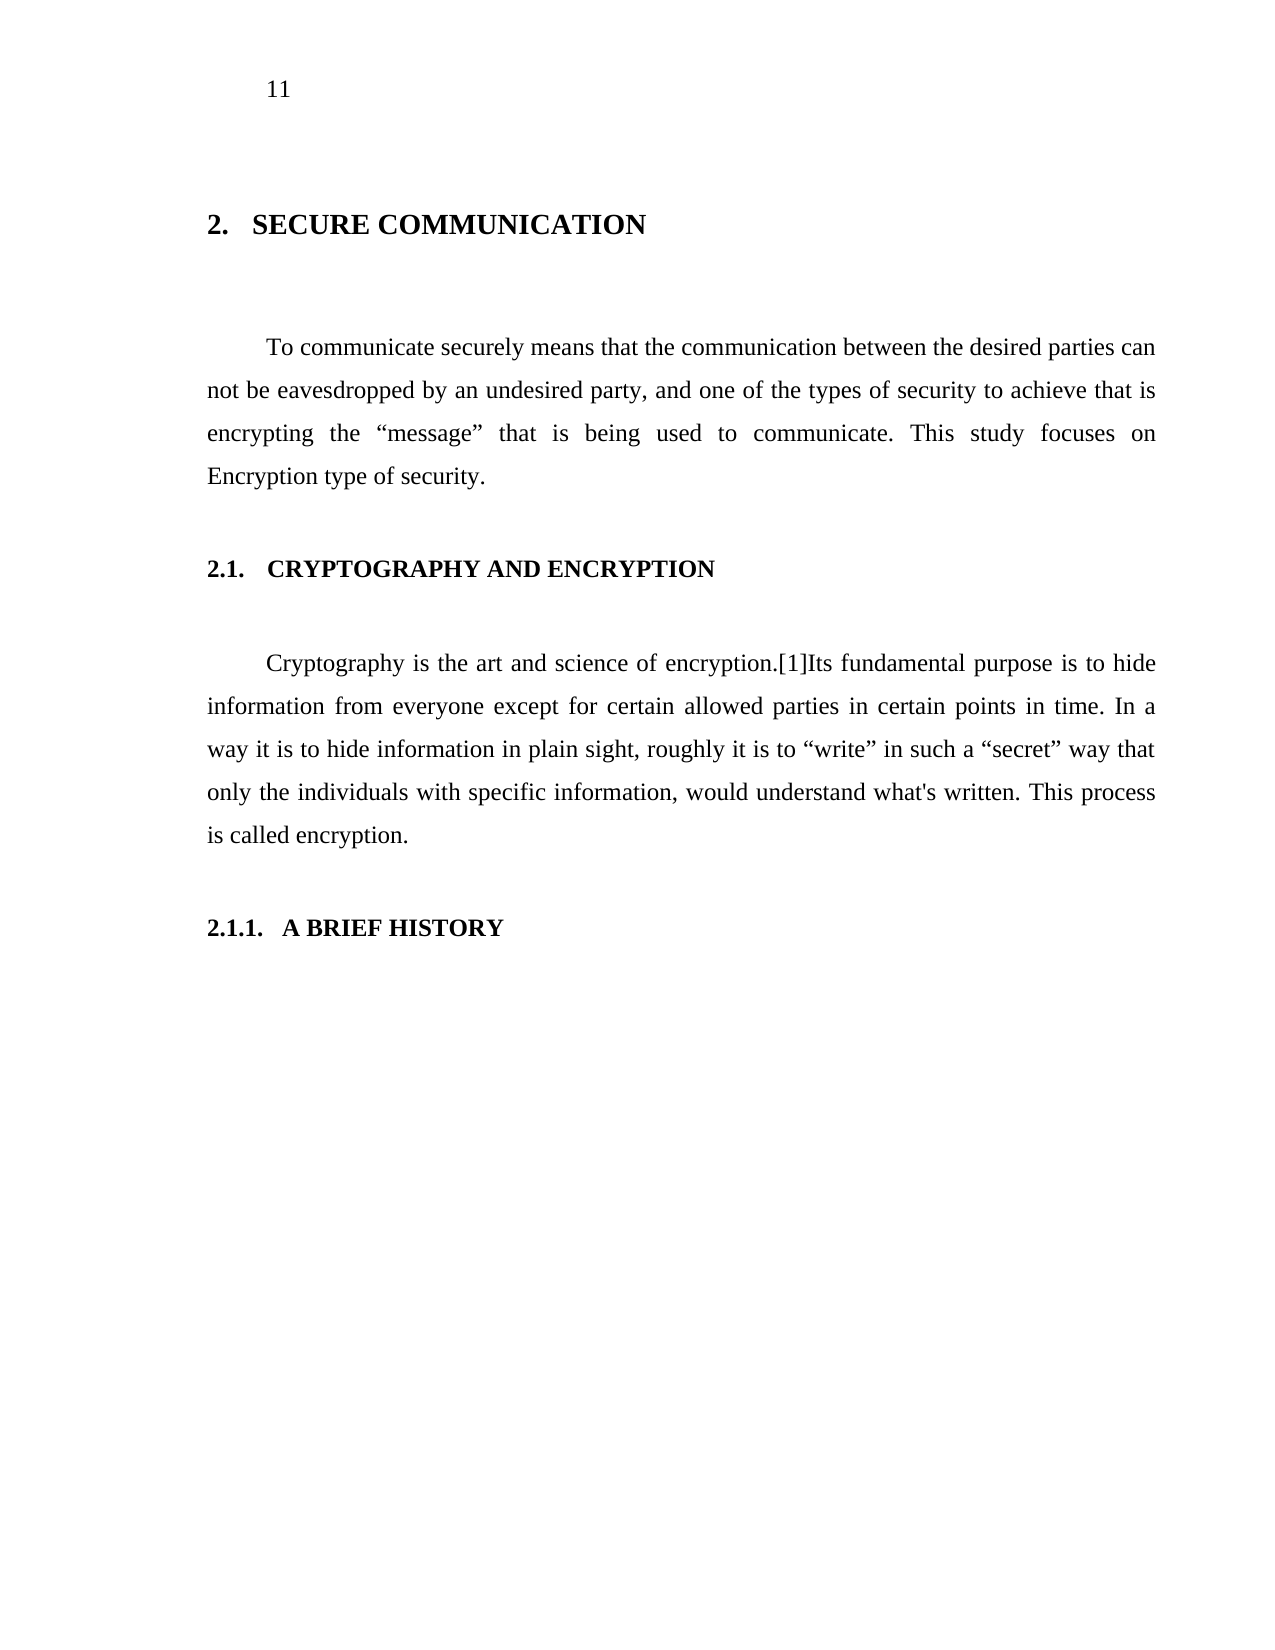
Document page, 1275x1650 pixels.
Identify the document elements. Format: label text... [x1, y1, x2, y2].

text Cryptography is the art and science of encryption.[1]Its fundamental purpose is to hide information from everyone except for certain allowed parties in certain points in time. In a way it is to hide information in plain sight, roughly it is to “write” in such a “secret” way that only the individuals with specific information, would understand what's written. This process is called encryption. [207, 648, 1157, 849]
text To communicate securely means that the communication between the desired parties can not be eavesdropped by an undesired party, and one of the types of security to achieve that is encrypting the “message” that is being used to communicate. This study focuses on Encryption type of security. [207, 332, 1157, 490]
subtitle A BRIEF HISTORY [207, 913, 1157, 942]
subtitle SECURE COMMUNICATION [207, 207, 1157, 240]
subtitle CRYPTOGRAPHY AND ENCRYPTION [207, 554, 1157, 583]
